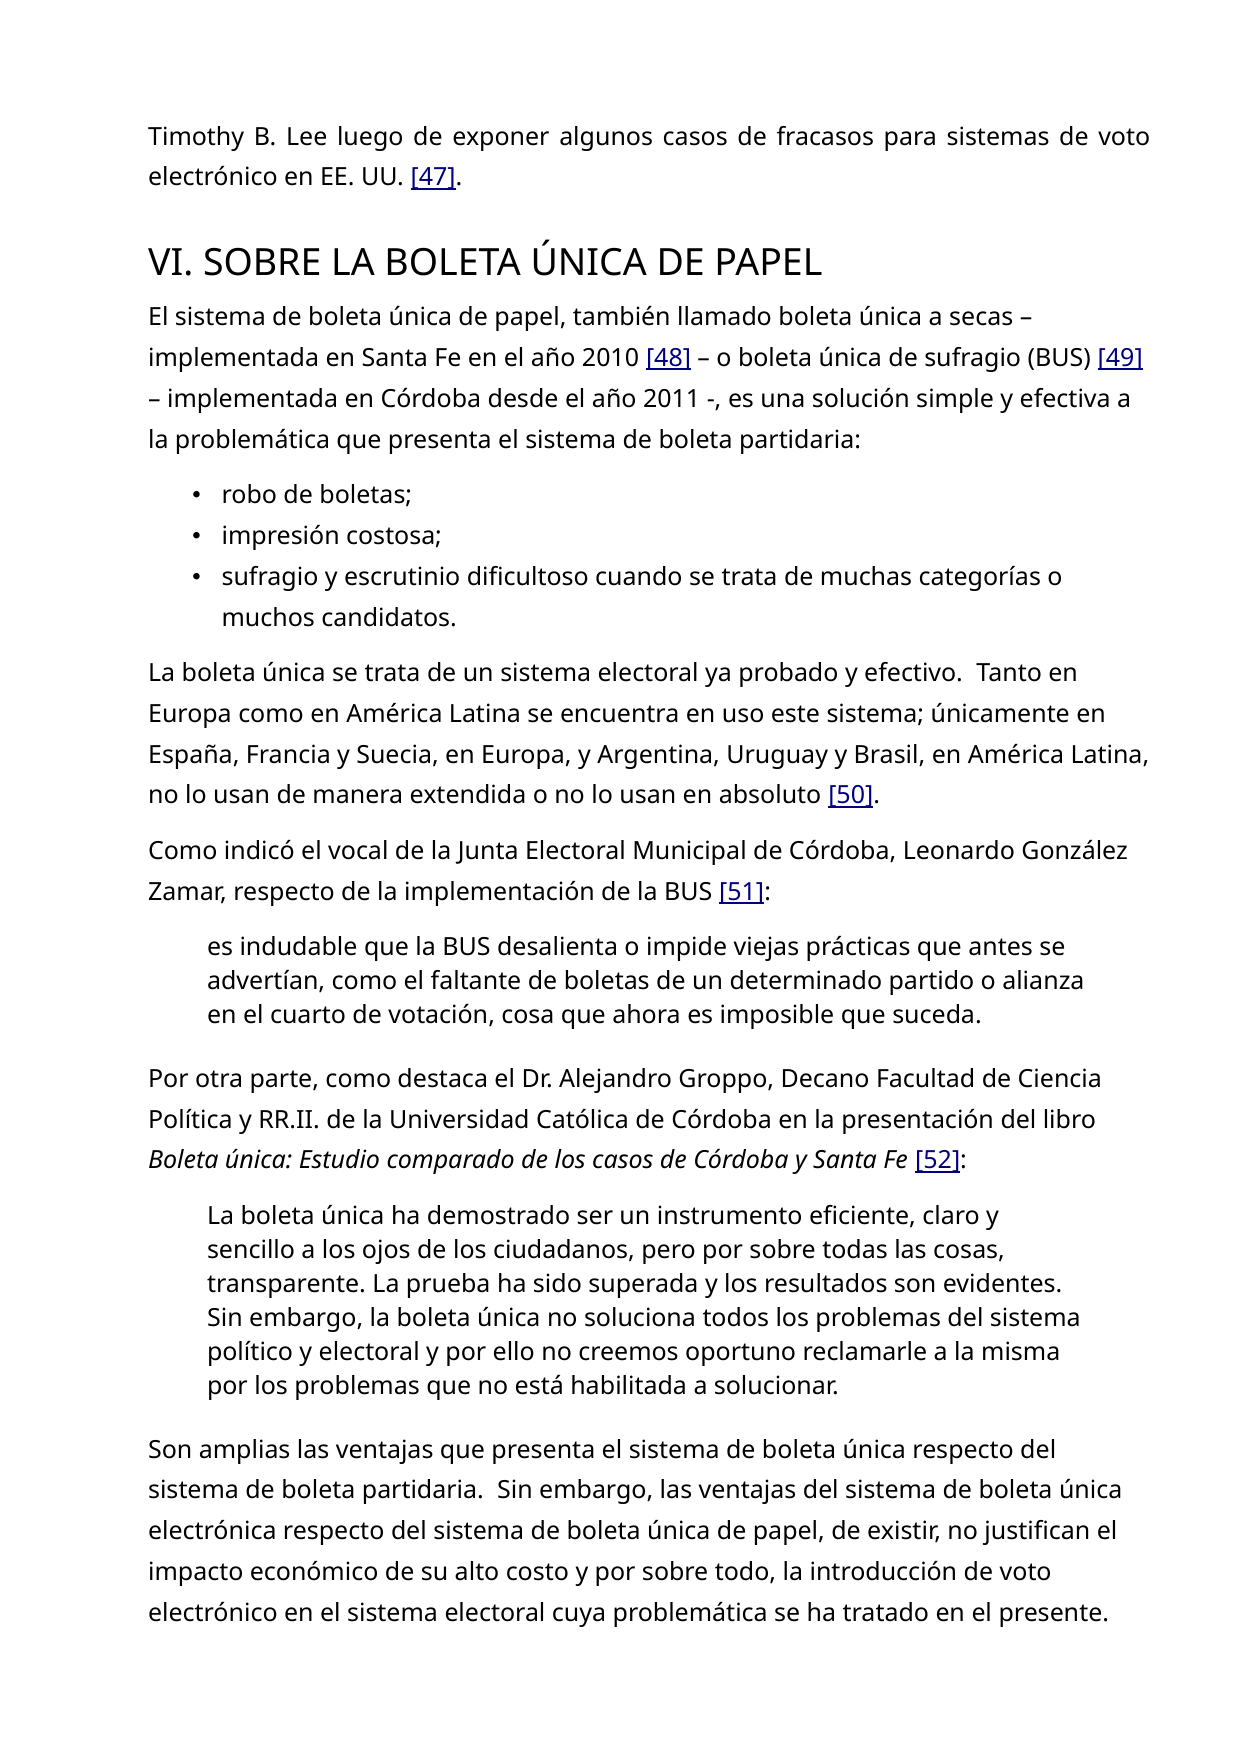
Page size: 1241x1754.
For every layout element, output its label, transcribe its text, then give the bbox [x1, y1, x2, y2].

list sufragio y escrutinio dificultoso cuando se trata de muchas categorías o muchos candidatos. [192, 558, 1151, 633]
subtitle VI. SOBRE LA BOLETA ÚNICA DE PAPEL [148, 235, 1151, 286]
text La boleta única se trata de un sistema electoral ya probado y efectivo. Tanto en Europa como en América Latina se encuentra en uso este sistema; únicamente en España, Francia y Suecia, en Europa, y Argentina, Uruguay y Brasil, en América Latina, no lo usan de manera extendida o no lo usan en absoluto [50]. [148, 654, 1151, 811]
text El sistema de boleta única de papel, también llamado boleta única a secas – implementada en Santa Fe en el año 2010 [48] – o boleta única de sufragio (BUS) [49] – implementada en Córdoba desde el año 2011 -, es una solución simple y efectiva a la problemática que presenta el sistema de boleta partidaria: [148, 299, 1151, 455]
text La boleta única ha demostrado ser un instrumento eficiente, claro y sencillo a los ojos de los ciudadanos, pero por sobre todas las cosas, transparente. La prueba ha sido superada y los resultados son evidentes. Sin embargo, la boleta única no soluciona todos los problemas del sistema político y electoral y por ello no creemos oportuno reclamarle a la misma por los problemas que no está habilitada a solucionar. [207, 1197, 1092, 1402]
list impresión costosa; [192, 517, 1151, 552]
text Como indicó el vocal de la Junta Electoral Municipal de Córdoba, Leonardo González Zamar, respecto de la implementación de la BUS [51]: [148, 832, 1151, 907]
text Son amplias las ventajas que presenta el sistema de boleta única respecto del sistema de boleta partidaria. Sin embargo, las ventajas del sistema de boleta única electrónica respecto del sistema de boleta única de papel, de existir, no justifican el impacto económico de su alto costo y por sobre todo, la introducción de voto electrónico en el sistema electoral cuya problemática se ha tratado en el presente. [148, 1431, 1151, 1629]
text Timothy B. Lee luego de exponer algunos casos de fracasos para sistemas de voto electrónico en EE. UU. [47]. [148, 118, 1151, 193]
list robo de boletas; [192, 477, 1151, 511]
text Por otra parte, como destaca el Dr. Alejandro Groppo, Decano Facultad de Ciencia Política y RR.II. de la Universidad Católica de Córdoba en la presentación del libro Boleta única: Estudio comparado de los casos de Córdoba y Santa Fe [52]: [148, 1060, 1151, 1176]
text es indudable que la BUS desalienta o impide viejas prácticas que antes se advertían, como el faltante de boletas de un determinado partido o alianza en el cuarto de votación, cosa que ahora es imposible que suceda. [207, 929, 1092, 1031]
